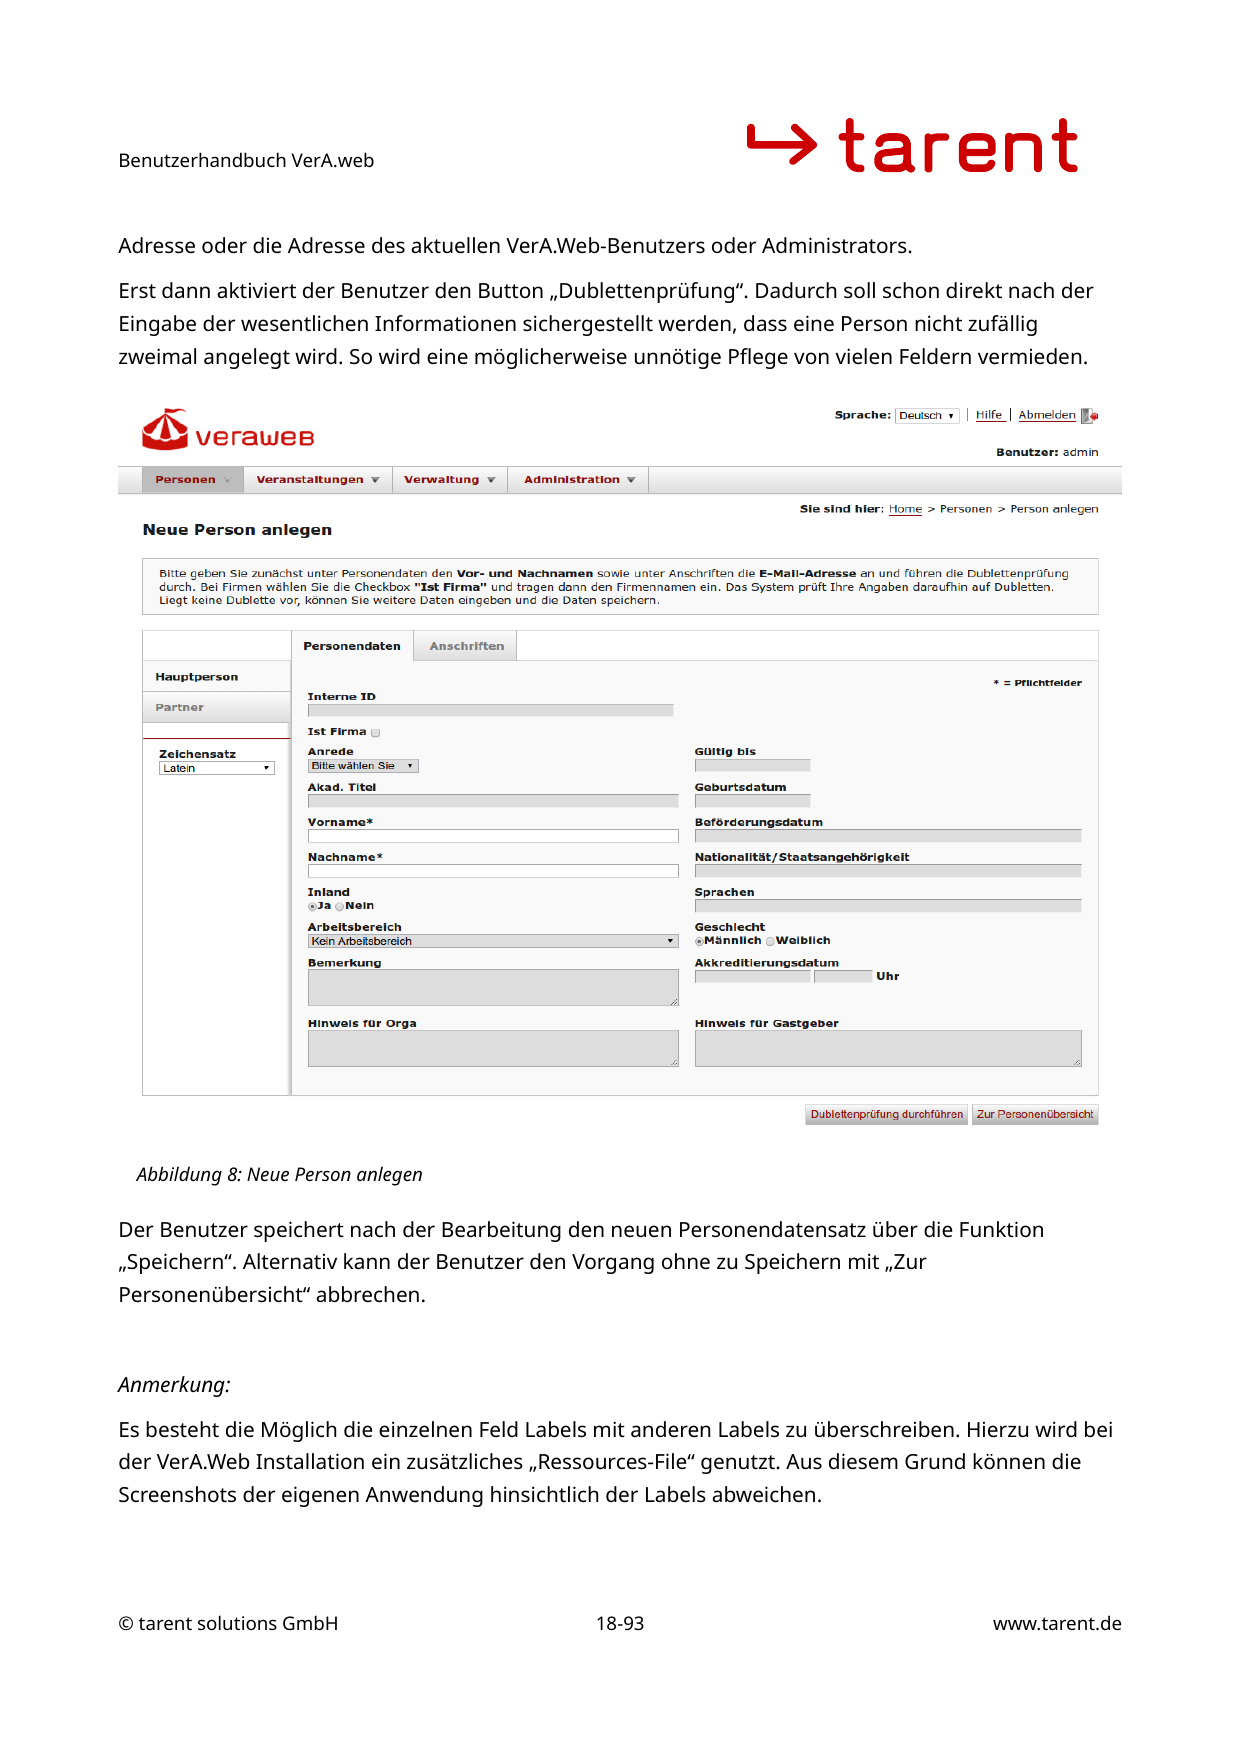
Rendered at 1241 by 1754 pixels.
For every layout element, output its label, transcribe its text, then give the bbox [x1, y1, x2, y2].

text Der Benutzer speichert nach der Bearbeitung den neuen Personendatensatz über die Funktion „Speichern“. Alternativ kann der Benutzer den Vorgang ohne zu Speichern mit „Zur Personenübersicht“ abbrechen. [118, 1134, 1122, 1308]
picture [118, 404, 1122, 1134]
text Erst dann aktiviert der Benutzer den Button „Dublettenprüfung“. Dadurch soll schon direkt nach der Eingabe der wesentlichen Informationen sichergestellt werden, dass eine Person nicht zufällig zweimal angelegt wird. So wird eine möglicherweise unnötige Pflege von vielen Feldern vermieden. [118, 277, 1122, 370]
text [118, 387, 1122, 404]
text Abbildung 8: Neue Person anlegen [137, 1134, 1103, 1187]
text Es besteht die Möglich die einzelnen Feld Labels mit anderen Labels zu überschreiben. Hierzu wird bei der VerA.Web Installation ein zusätzliches „Ressources-File“ genutzt. Aus diesem Grund können die Screenshots der eigenen Anwendung hinsichtlich der Labels abweichen. [118, 1415, 1122, 1508]
text Adresse oder die Adresse des aktuellen VerA.Web-Benutzers oder Administrators. [118, 232, 1122, 260]
text Anmerkung: [118, 1370, 1122, 1398]
